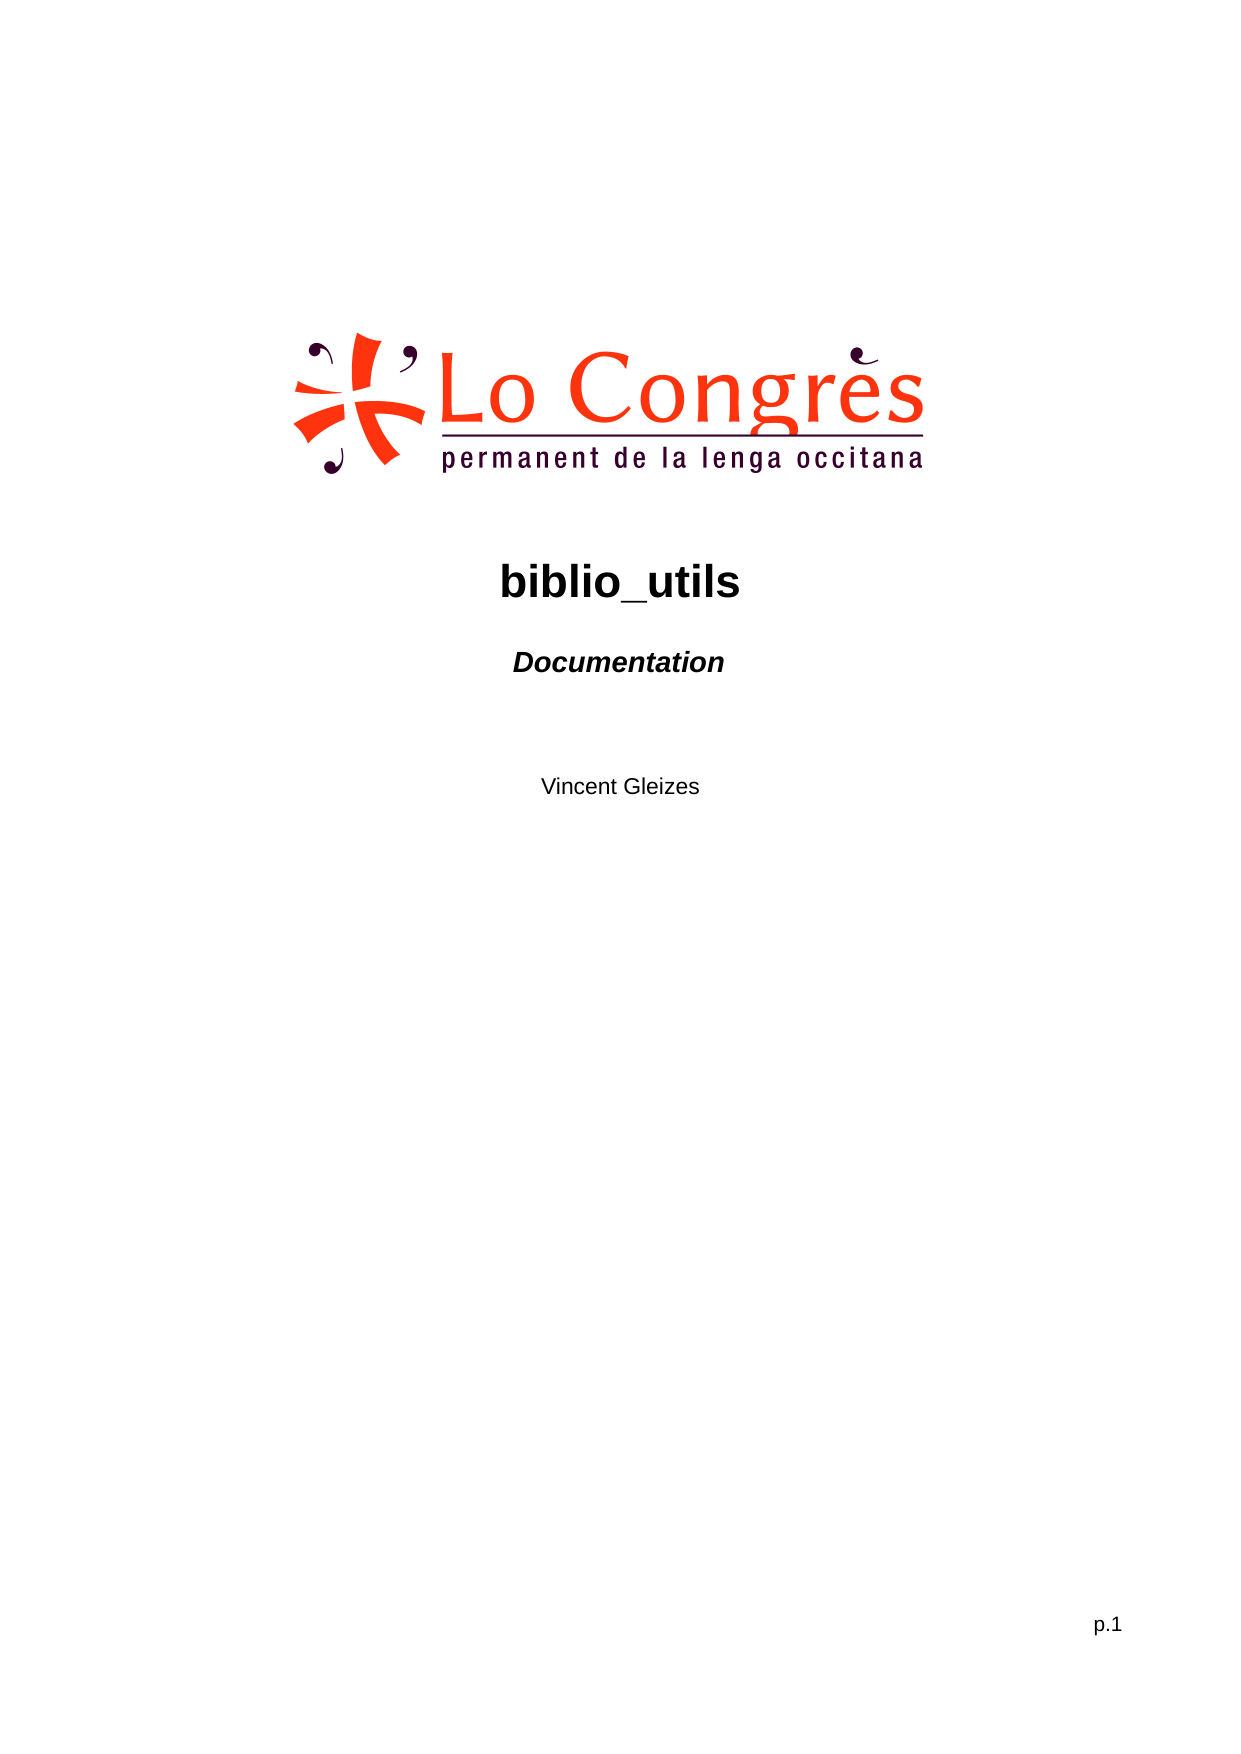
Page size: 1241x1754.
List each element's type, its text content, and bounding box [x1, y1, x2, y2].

text Vincent Gleizes [118, 773, 1122, 800]
subtitle Documentation [118, 645, 1122, 678]
picture [293, 324, 944, 479]
subtitle biblio_utils [118, 555, 1122, 607]
